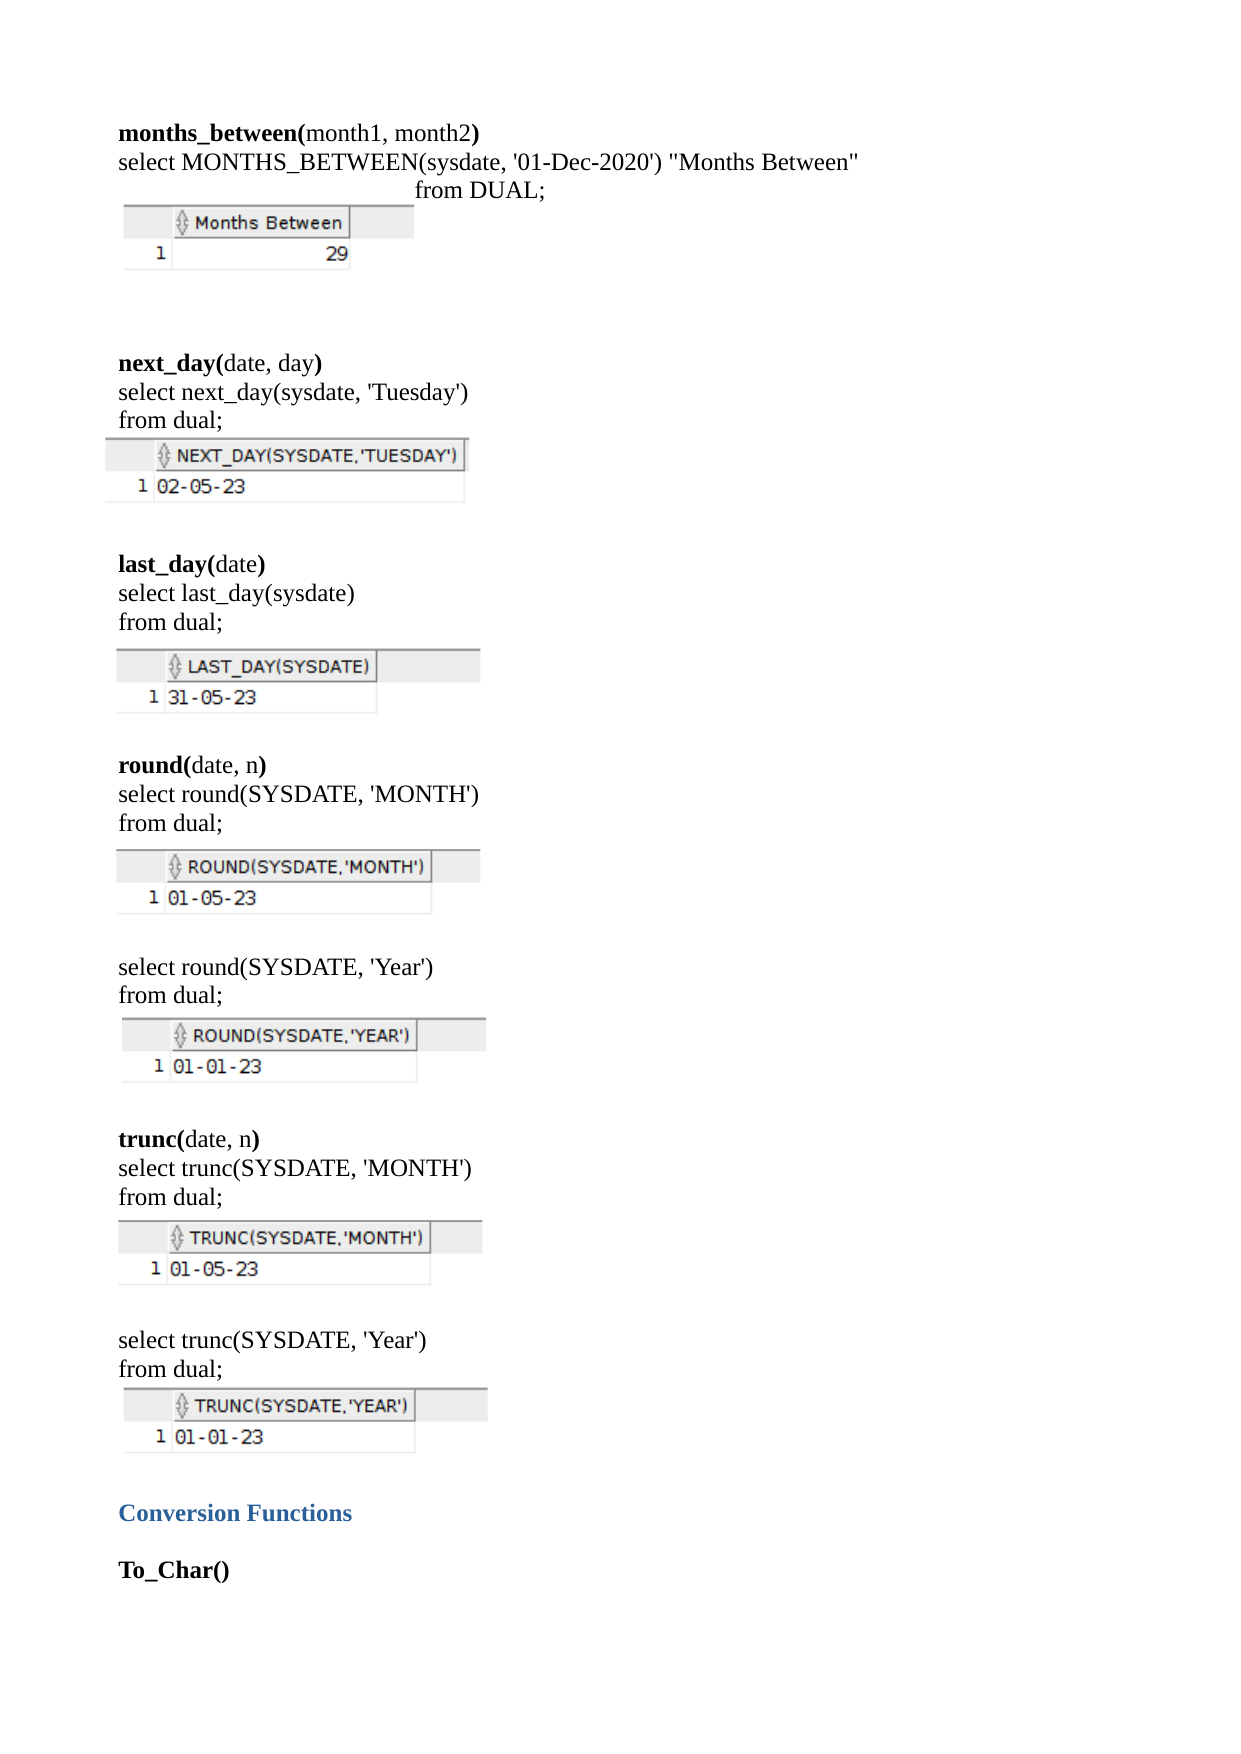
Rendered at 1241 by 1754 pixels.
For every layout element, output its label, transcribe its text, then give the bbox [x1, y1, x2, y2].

text select last_day(sysdate) [118, 578, 1122, 607]
picture [105, 437, 470, 525]
text from DUAL; [118, 176, 1122, 204]
text Conversion Functions [118, 1498, 1122, 1527]
text To_Char() [118, 1556, 1122, 1584]
picture [123, 204, 415, 291]
text select MONTHS_BETWEEN(sysdate, '01-Dec-2020') "Months Between" [118, 147, 1122, 176]
text from dual; [118, 981, 1122, 1009]
text select next_day(sysdate, 'Tuesday') [118, 377, 1122, 406]
text months_between(month1, month2) [118, 118, 1122, 147]
text select round(SYSDATE, 'MONTH') [118, 779, 1122, 808]
text trunc(date, n) [118, 1124, 1122, 1153]
picture [123, 1387, 488, 1476]
picture [116, 849, 481, 937]
text from dual; [118, 1182, 1122, 1211]
text round(date, n) [118, 751, 1122, 779]
text select trunc(SYSDATE, 'MONTH') [118, 1153, 1122, 1182]
picture [118, 1220, 483, 1308]
text from dual; [118, 808, 1122, 837]
text next_day(date, day) [118, 348, 1122, 377]
picture [122, 1017, 487, 1105]
picture [116, 648, 481, 736]
text last_day(date) [118, 549, 1122, 578]
text from dual; [118, 1354, 1122, 1383]
text from dual; [118, 406, 1122, 434]
text select trunc(SYSDATE, 'Year') [118, 1326, 1122, 1354]
text from dual; [118, 607, 1122, 636]
text select round(SYSDATE, 'Year') [118, 952, 1122, 981]
